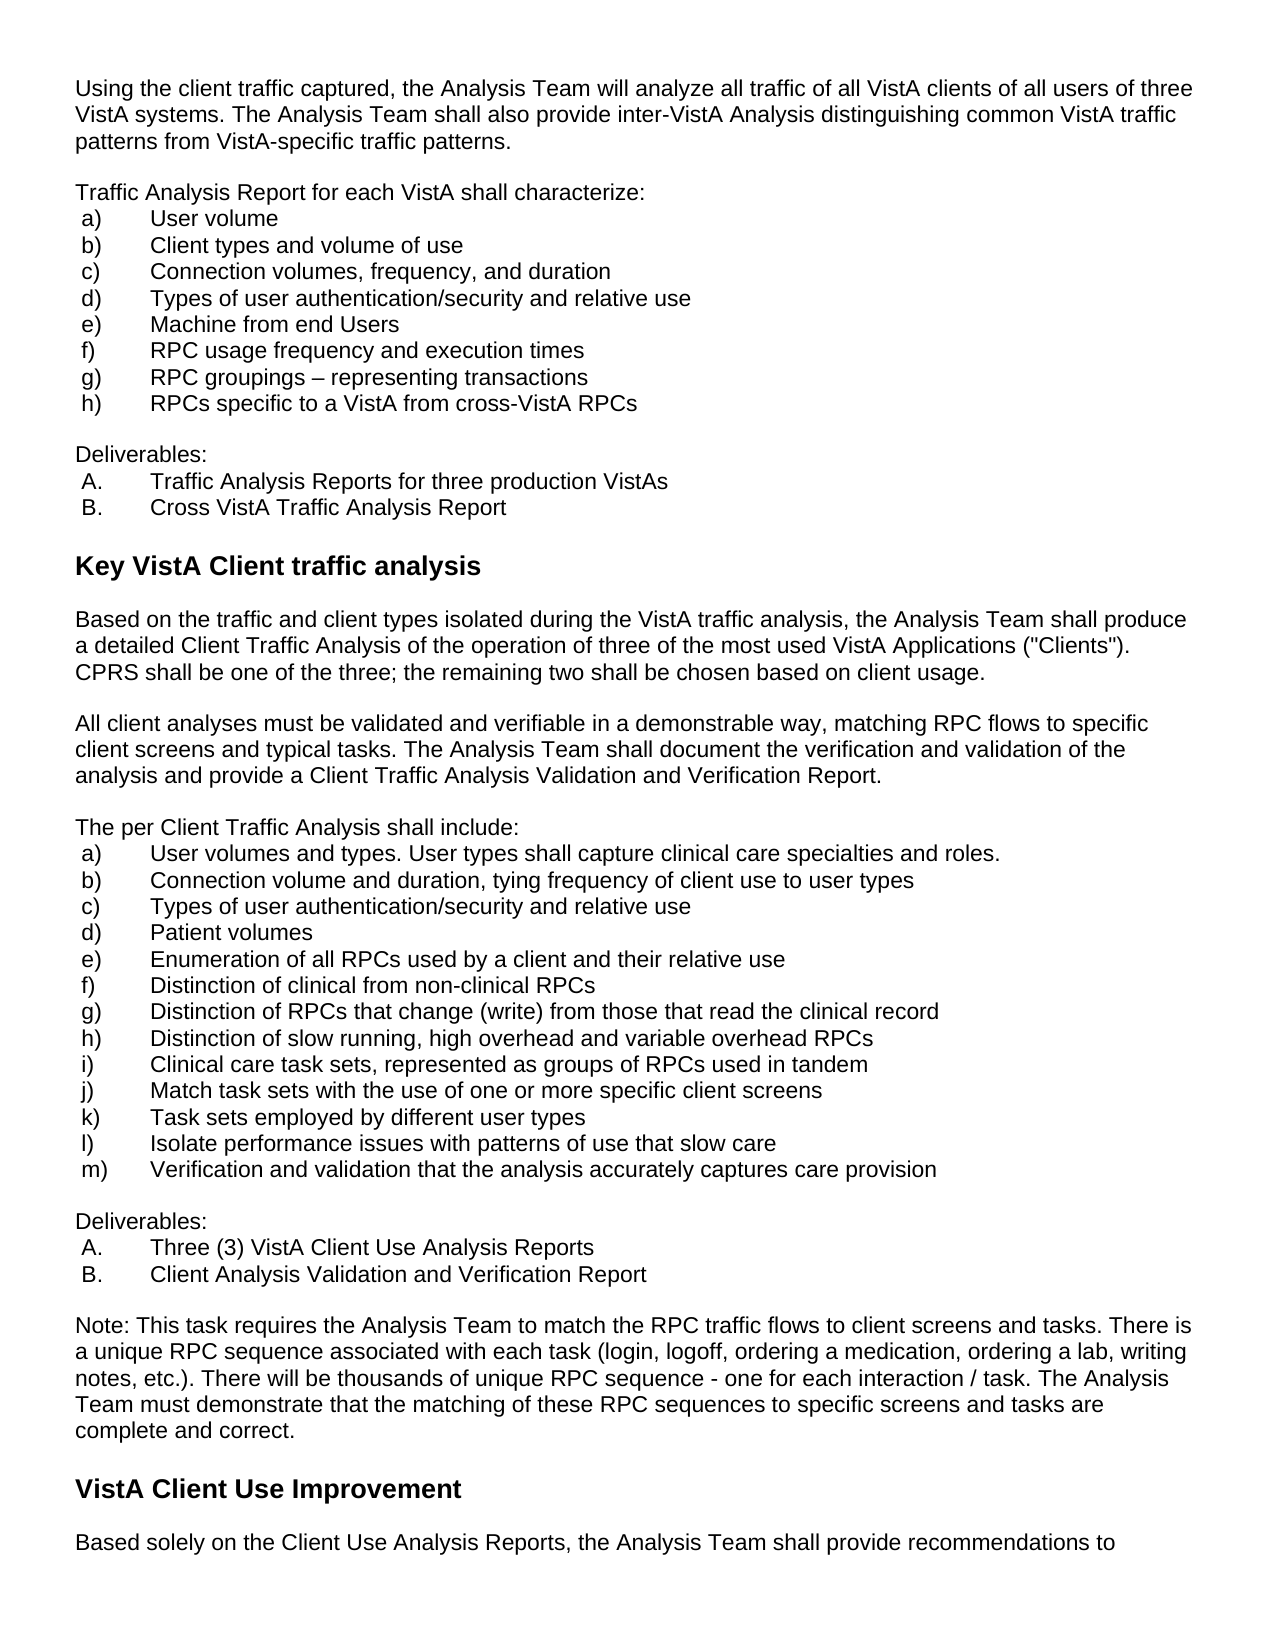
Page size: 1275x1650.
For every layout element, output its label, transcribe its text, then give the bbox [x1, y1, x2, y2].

text Based solely on the Client Use Analysis Reports, the Analysis Team shall provide recommendations to [75, 1529, 1200, 1555]
subtitle VistA Client Use Improvement [75, 1473, 1200, 1504]
subtitle Key VistA Client traffic analysis [75, 549, 1200, 581]
text The per Client Traffic Analysis shall include: a) User volumes and types. User types shall capture clinical care specialties and roles. b) Connection volume and duration, tying frequency of client use to user types c) Types of user authentication/security and relative use d) Patient volumes e) Enumeration of all RPCs used by a client and their relative use f) Distinction of clinical from non-clinical RPCs g) Distinction of RPCs that change (write) from those that read the clinical record h) Distinction of slow running, high overhead and variable overhead RPCs i) Clinical care task sets, represented as groups of RPCs used in tandem j) Match task sets with the use of one or more specific client screens k) Task sets employed by different user types l) Isolate performance issues with patterns of use that slow care m) Verification and validation that the analysis accurately captures care provision [75, 814, 1200, 1183]
text Traffic Analysis Report for each VistA shall characterize: a) User volume b) Client types and volume of use c) Connection volumes, frequency, and duration d) Types of user authentication/security and relative use e) Machine from end Users f) RPC usage frequency and execution times g) RPC groupings – representing transactions h) RPCs specific to a VistA from cross-VistA RPCs [75, 179, 1200, 416]
text Deliverables: A. Three (3) VistA Client Use Analysis Reports B. Client Analysis Validation and Verification Report [75, 1208, 1200, 1287]
text All client analyses must be validated and verifiable in a demonstrable way, matching RPC flows to specific client screens and typical tasks. The Analysis Team shall document the verification and validation of the analysis and provide a Client Traffic Analysis Validation and Verification Report. [75, 710, 1200, 789]
text Using the client traffic captured, the Analysis Team will analyze all traffic of all VistA clients of all users of three VistA systems. The Analysis Team shall also provide inter-VistA Analysis distinguishing common VistA traffic patterns from VistA-specific traffic patterns. [75, 75, 1200, 154]
text Note: This task requires the Analysis Team to match the RPC traffic flows to client screens and tasks. There is a unique RPC sequence associated with each task (login, logoff, ordering a medication, ordering a lab, writing notes, etc.). There will be thousands of unique RPC sequence - one for each interaction / task. The Analysis Team must demonstrate that the matching of these RPC sequences to specific screens and tasks are complete and correct. [75, 1312, 1200, 1444]
text Deliverables: A. Traffic Analysis Reports for three production VistAs B. Cross VistA Traffic Analysis Report [75, 441, 1200, 520]
text Based on the traffic and client types isolated during the VistA traffic analysis, the Analysis Team shall produce a detailed Client Traffic Analysis of the operation of three of the most used VistA Applications ("Clients"). CPRS shall be one of the three; the remaining two shall be chosen based on client usage. [75, 606, 1200, 685]
